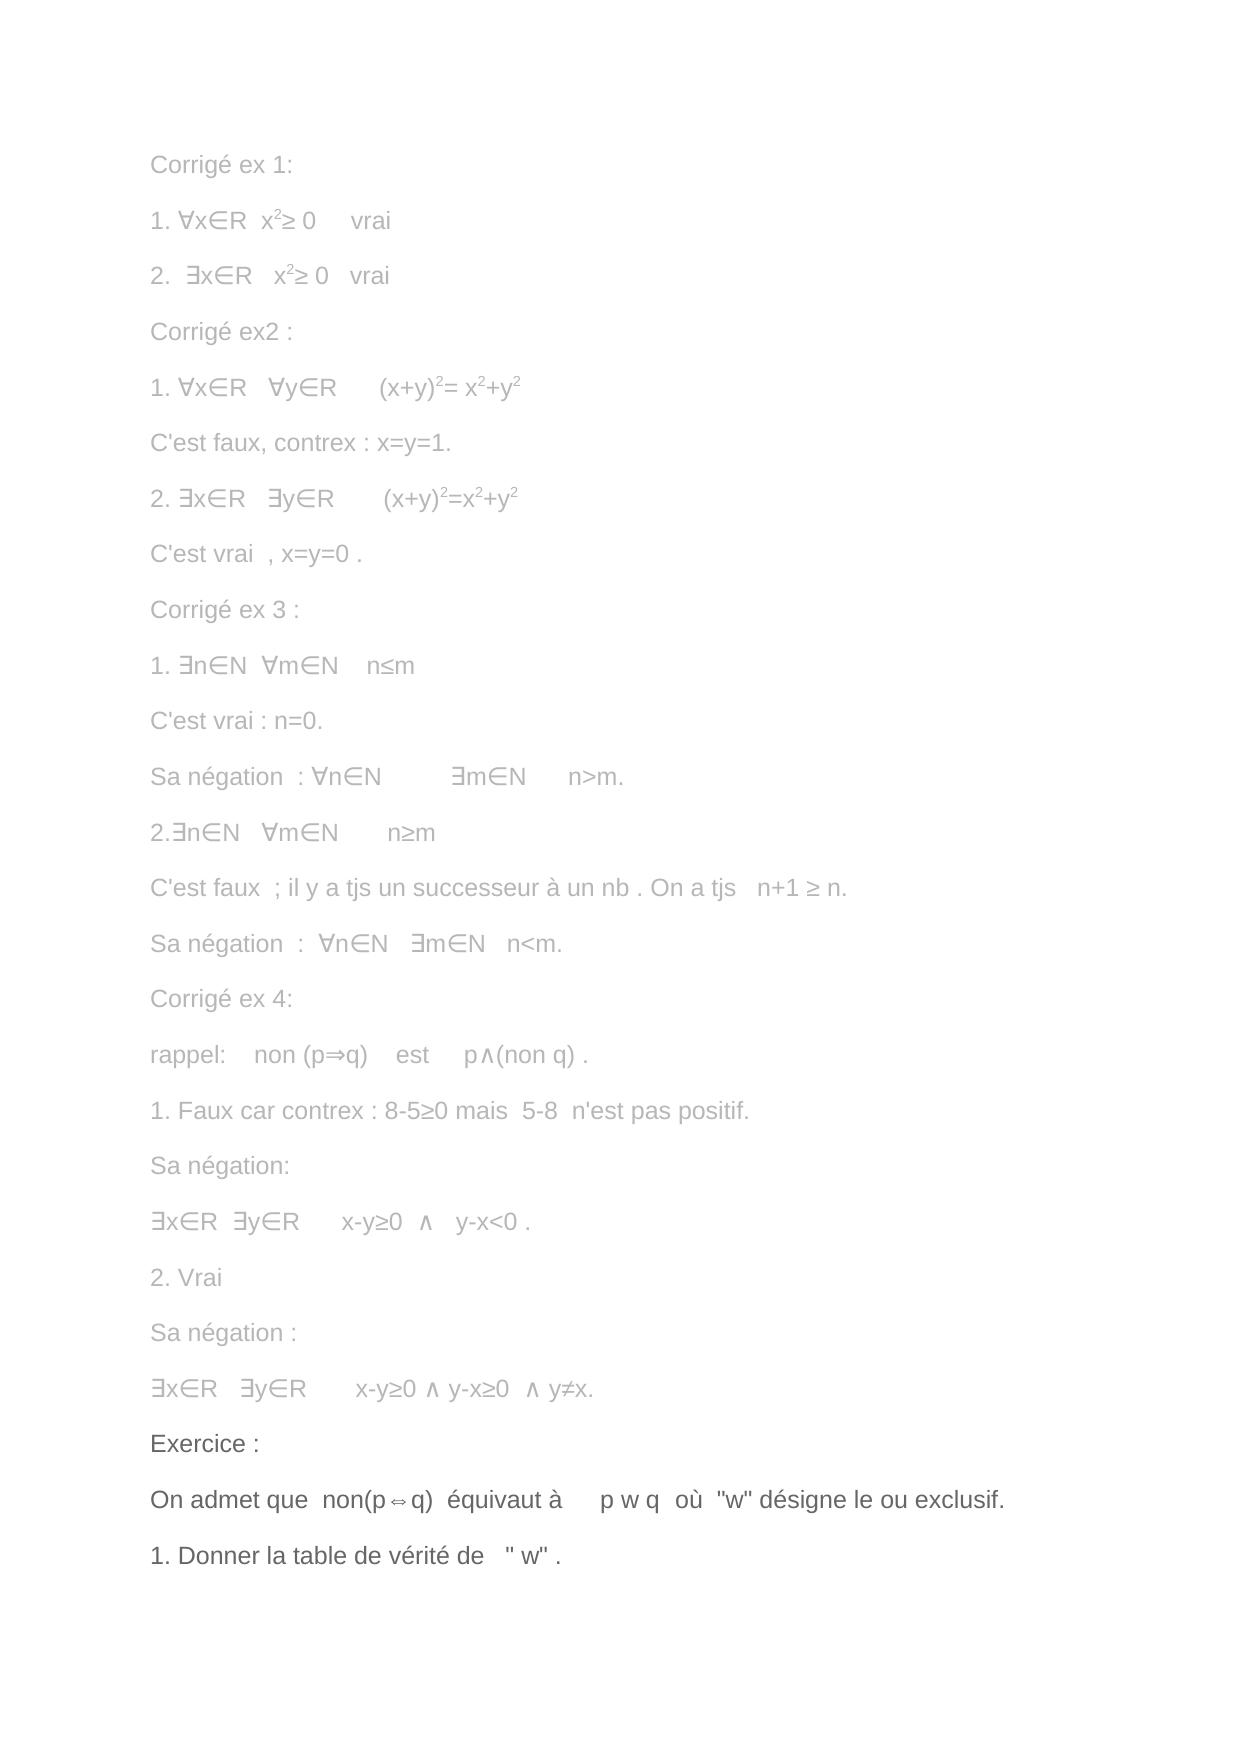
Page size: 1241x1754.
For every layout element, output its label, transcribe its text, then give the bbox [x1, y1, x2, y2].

text C'est vrai , x=y=0 . [150, 539, 1090, 568]
text 2. ∃x∈R x2≥ 0 vrai [150, 261, 1090, 290]
text Sa négation : ∀n∈N ∃m∈N n<m. [150, 929, 1090, 957]
text C'est faux, contrex : x=y=1. [150, 428, 1090, 457]
text 1. Donner la table de vérité de " w" . [150, 1541, 1090, 1569]
text Corrigé ex2 : [150, 317, 1090, 346]
text Exercice : [150, 1429, 1090, 1458]
text Corrigé ex 1: [150, 150, 1090, 179]
text 1. Faux car contrex : 8-5≥0 mais 5-8 n'est pas positif. [150, 1096, 1090, 1124]
text C'est faux ; il y a tjs un successeur à un nb . On a tjs n+1 ≥ n. [150, 873, 1090, 902]
text 2.∃n∈N ∀m∈N n≥m [150, 817, 1090, 846]
text Sa négation : ∀n∈N ∃m∈N n>m. [150, 762, 1090, 791]
text 1. ∀x∈R x2≥ 0 vrai [150, 206, 1090, 234]
text Sa négation: [150, 1151, 1090, 1180]
text rappel: non (p⇒q) est p∧(non q) . [150, 1040, 1090, 1069]
text Sa négation : [150, 1318, 1090, 1347]
text ∃x∈R ∃y∈R x-y≥0 ∧ y-x<0 . [150, 1207, 1090, 1236]
text On admet que non(p⇔q) équivaut à p w q où "w" désigne le ou exclusif. [150, 1485, 1090, 1514]
text ∃x∈R ∃y∈R x-y≥0 ∧ y-x≥0 ∧ y≠x. [150, 1374, 1090, 1402]
text Corrigé ex 3 : [150, 595, 1090, 624]
text 2. ∃x∈R ∃y∈R (x+y)2=x2+y2 [150, 484, 1090, 512]
text 2. Vrai [150, 1262, 1090, 1291]
text Corrigé ex 4: [150, 984, 1090, 1013]
text 1. ∀x∈R ∀y∈R (x+y)2= x2+y2 [150, 372, 1090, 401]
text C'est vrai : n=0. [150, 706, 1090, 735]
text 1. ∃n∈N ∀m∈N n≤m [150, 651, 1090, 679]
